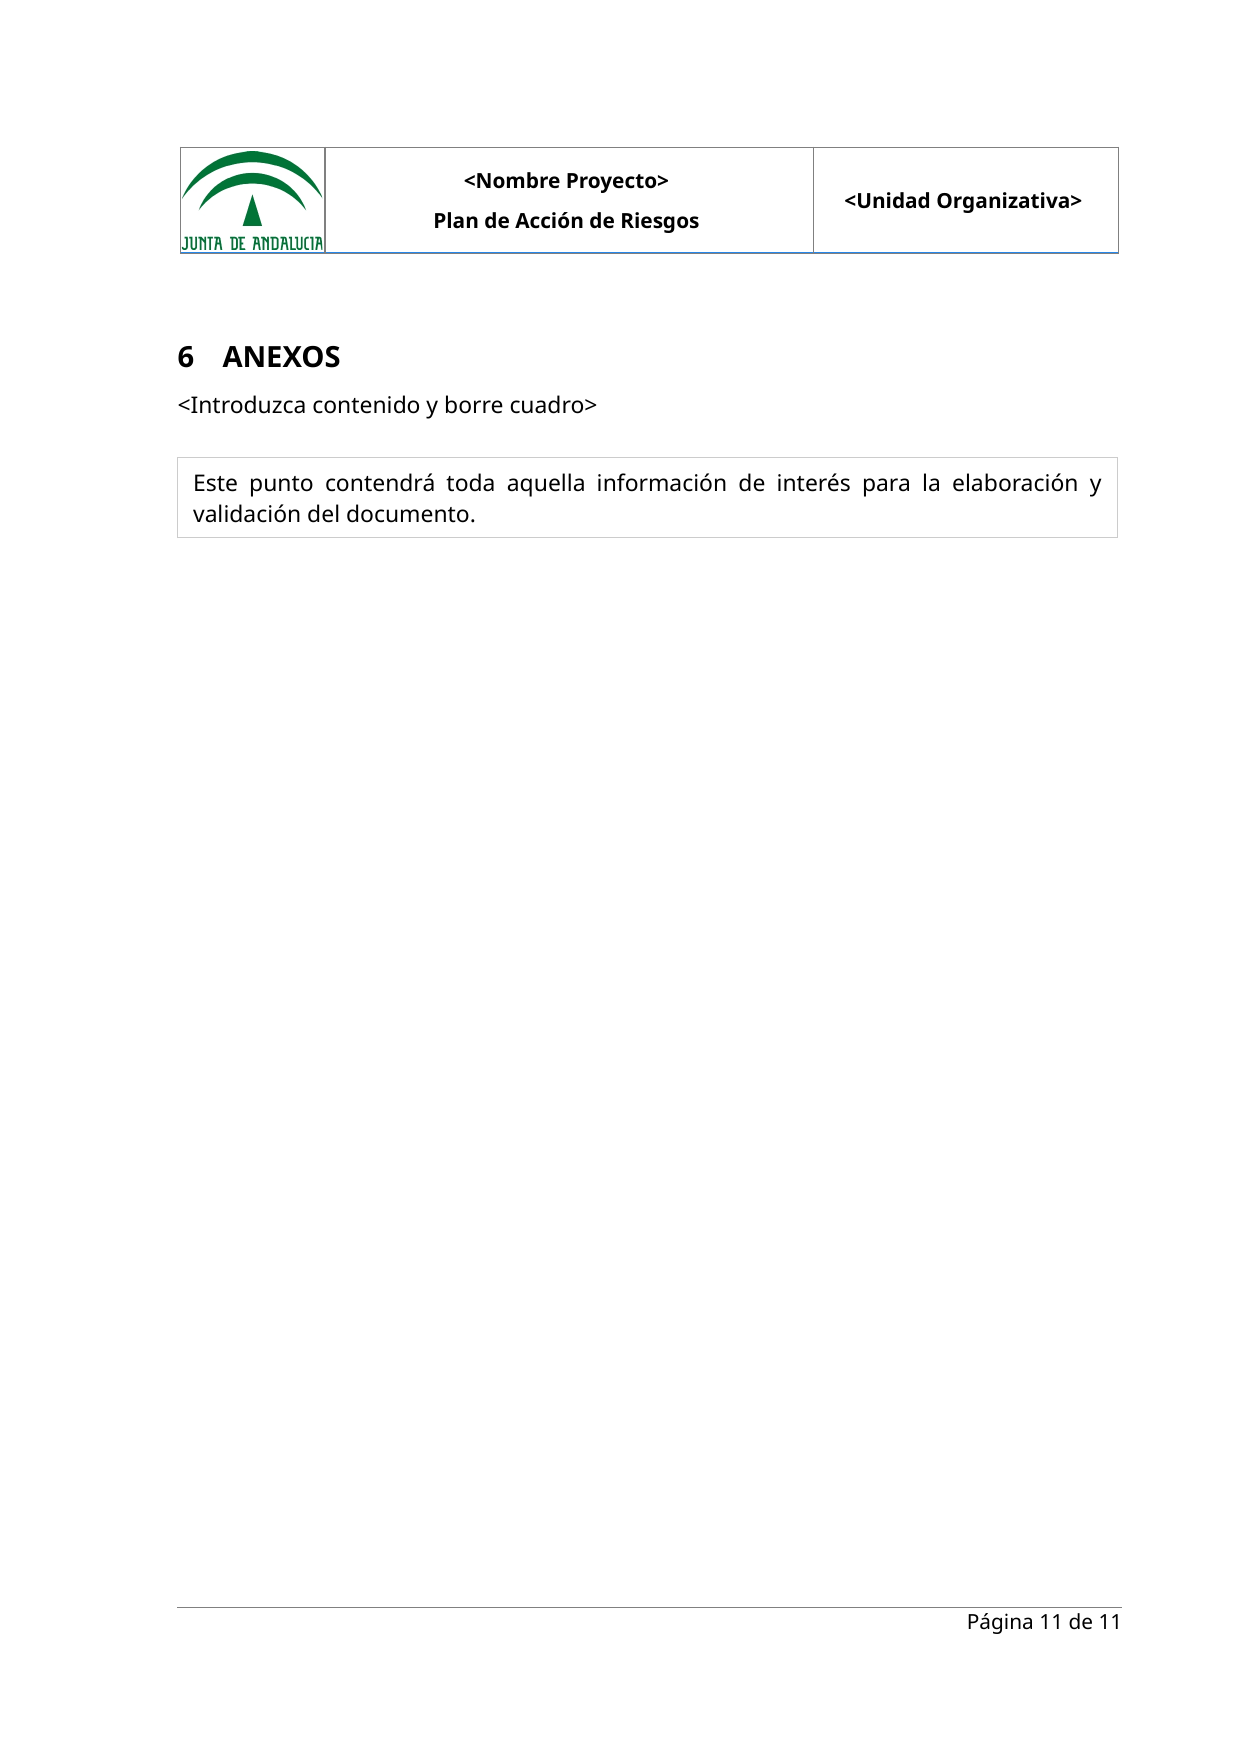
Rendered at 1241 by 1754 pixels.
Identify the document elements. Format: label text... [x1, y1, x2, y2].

text <Introduzca contenido y borre cuadro> [177, 389, 1122, 420]
subtitle ANEXOS [177, 336, 1122, 376]
picture [181, 151, 323, 250]
text Este punto contendrá toda aquella información de interés para la elaboración y validación del documento. [193, 467, 1102, 529]
